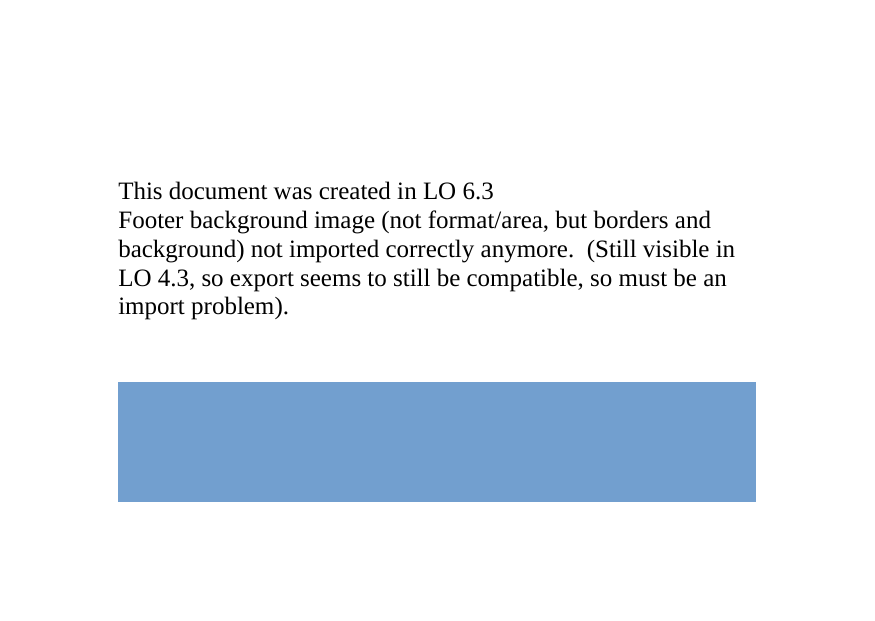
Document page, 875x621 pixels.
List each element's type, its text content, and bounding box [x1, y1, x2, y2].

text This document was created in LO 6.3 [118, 176, 756, 205]
text Footer background image (not format/area, but borders and background) not imported correctly anymore. (Still visible in LO 4.3, so export seems to still be compatible, so must be an import problem). [118, 205, 756, 320]
